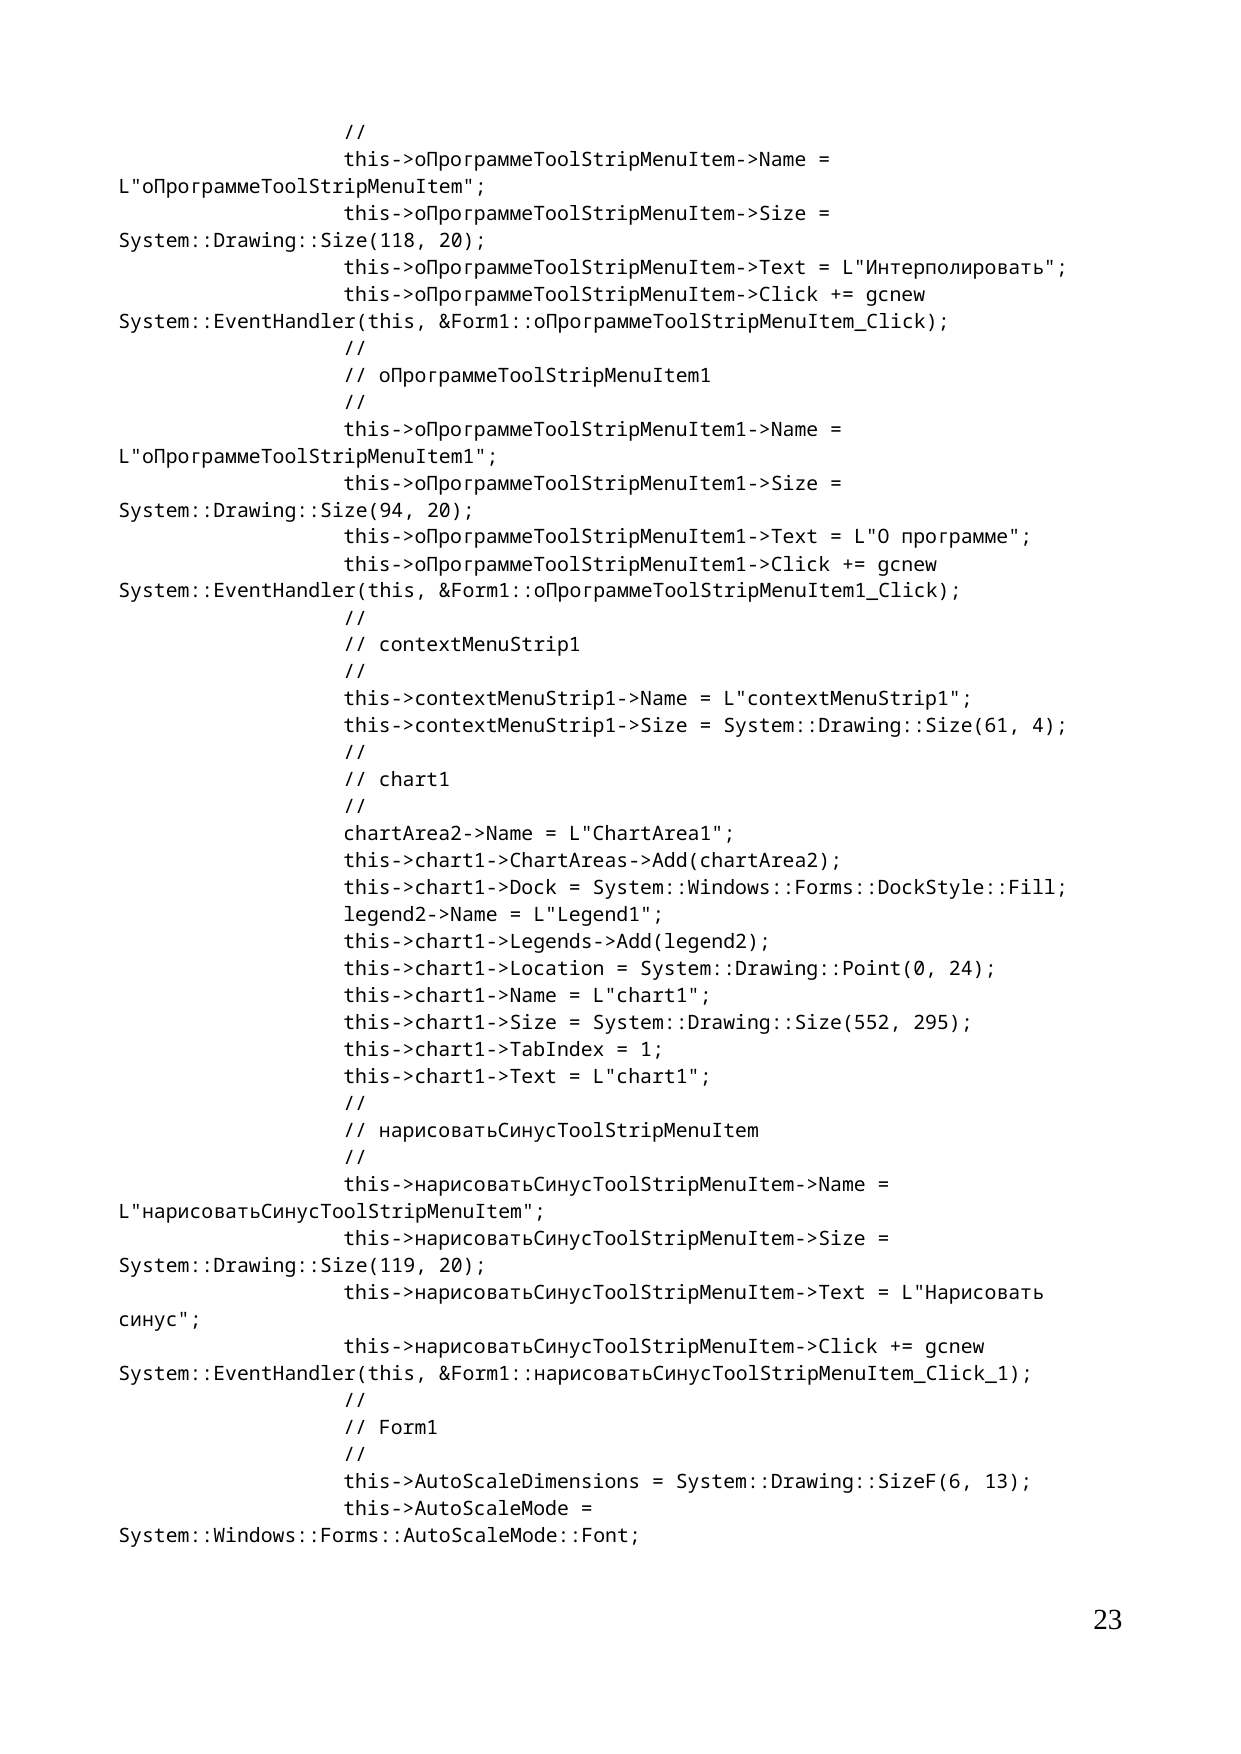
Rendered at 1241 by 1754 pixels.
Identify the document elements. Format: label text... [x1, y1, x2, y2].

text this->contextMenuStrip1->Size = System::Drawing::Size(61, 4); [118, 712, 1122, 739]
text legend2->Name = L"Legend1"; [118, 901, 1122, 927]
text this->оПрограммеToolStripMenuItem->Size = System::Drawing::Size(118, 20); [118, 199, 1122, 253]
text this->contextMenuStrip1->Name = L"contextMenuStrip1"; [118, 685, 1122, 712]
text this->нарисоватьСинусToolStripMenuItem->Name = L"нарисоватьСинусToolStripMenuItem"; [118, 1170, 1122, 1224]
text this->оПрограммеToolStripMenuItem->Text = L"Интерполировать"; [118, 253, 1122, 280]
text chartArea2->Name = L"ChartArea1"; [118, 819, 1122, 847]
text // [118, 1386, 1122, 1413]
text this->AutoScaleMode = System::Windows::Forms::AutoScaleMode::Font; [118, 1494, 1122, 1548]
text // нарисоватьСинусToolStripMenuItem [118, 1116, 1122, 1143]
text // оПрограммеToolStripMenuItem1 [118, 361, 1122, 388]
text this->нарисоватьСинусToolStripMenuItem->Size = System::Drawing::Size(119, 20); [118, 1224, 1122, 1278]
text // [118, 1089, 1122, 1116]
text // chart1 [118, 766, 1122, 793]
text // [118, 793, 1122, 819]
text this->chart1->Name = L"chart1"; [118, 981, 1122, 1008]
text // [118, 1143, 1122, 1170]
text this->chart1->Text = L"chart1"; [118, 1062, 1122, 1089]
text this->нарисоватьСинусToolStripMenuItem->Click += gcnew System::EventHandler(this, &Form1::нарисоватьСинусToolStripMenuItem_Click_1); [118, 1332, 1122, 1386]
text this->AutoScaleDimensions = System::Drawing::SizeF(6, 13); [118, 1467, 1122, 1494]
text this->оПрограммеToolStripMenuItem1->Click += gcnew System::EventHandler(this, &Form1::оПрограммеToolStripMenuItem1_Click); [118, 550, 1122, 604]
text // [118, 739, 1122, 766]
text this->оПрограммеToolStripMenuItem->Name = L"оПрограммеToolStripMenuItem"; [118, 145, 1122, 199]
text // [118, 388, 1122, 415]
text this->оПрограммеToolStripMenuItem1->Size = System::Drawing::Size(94, 20); [118, 469, 1122, 523]
text // [118, 1440, 1122, 1467]
text // [118, 334, 1122, 361]
text // Form1 [118, 1413, 1122, 1440]
text this->chart1->Legends->Add(legend2); [118, 927, 1122, 954]
text this->оПрограммеToolStripMenuItem->Click += gcnew System::EventHandler(this, &Form1::оПрограммеToolStripMenuItem_Click); [118, 280, 1122, 334]
text // [118, 118, 1122, 145]
text this->оПрограммеToolStripMenuItem1->Name = L"оПрограммеToolStripMenuItem1"; [118, 415, 1122, 469]
text // contextMenuStrip1 [118, 631, 1122, 658]
text this->нарисоватьСинусToolStripMenuItem->Text = L"Нарисовать синус"; [118, 1278, 1122, 1332]
text this->chart1->ChartAreas->Add(chartArea2); [118, 847, 1122, 873]
text this->chart1->TabIndex = 1; [118, 1035, 1122, 1062]
text // [118, 658, 1122, 685]
text this->chart1->Dock = System::Windows::Forms::DockStyle::Fill; [118, 873, 1122, 901]
text this->chart1->Size = System::Drawing::Size(552, 295); [118, 1008, 1122, 1035]
text // [118, 604, 1122, 631]
text this->chart1->Location = System::Drawing::Point(0, 24); [118, 954, 1122, 981]
text this->оПрограммеToolStripMenuItem1->Text = L"О программе"; [118, 523, 1122, 550]
